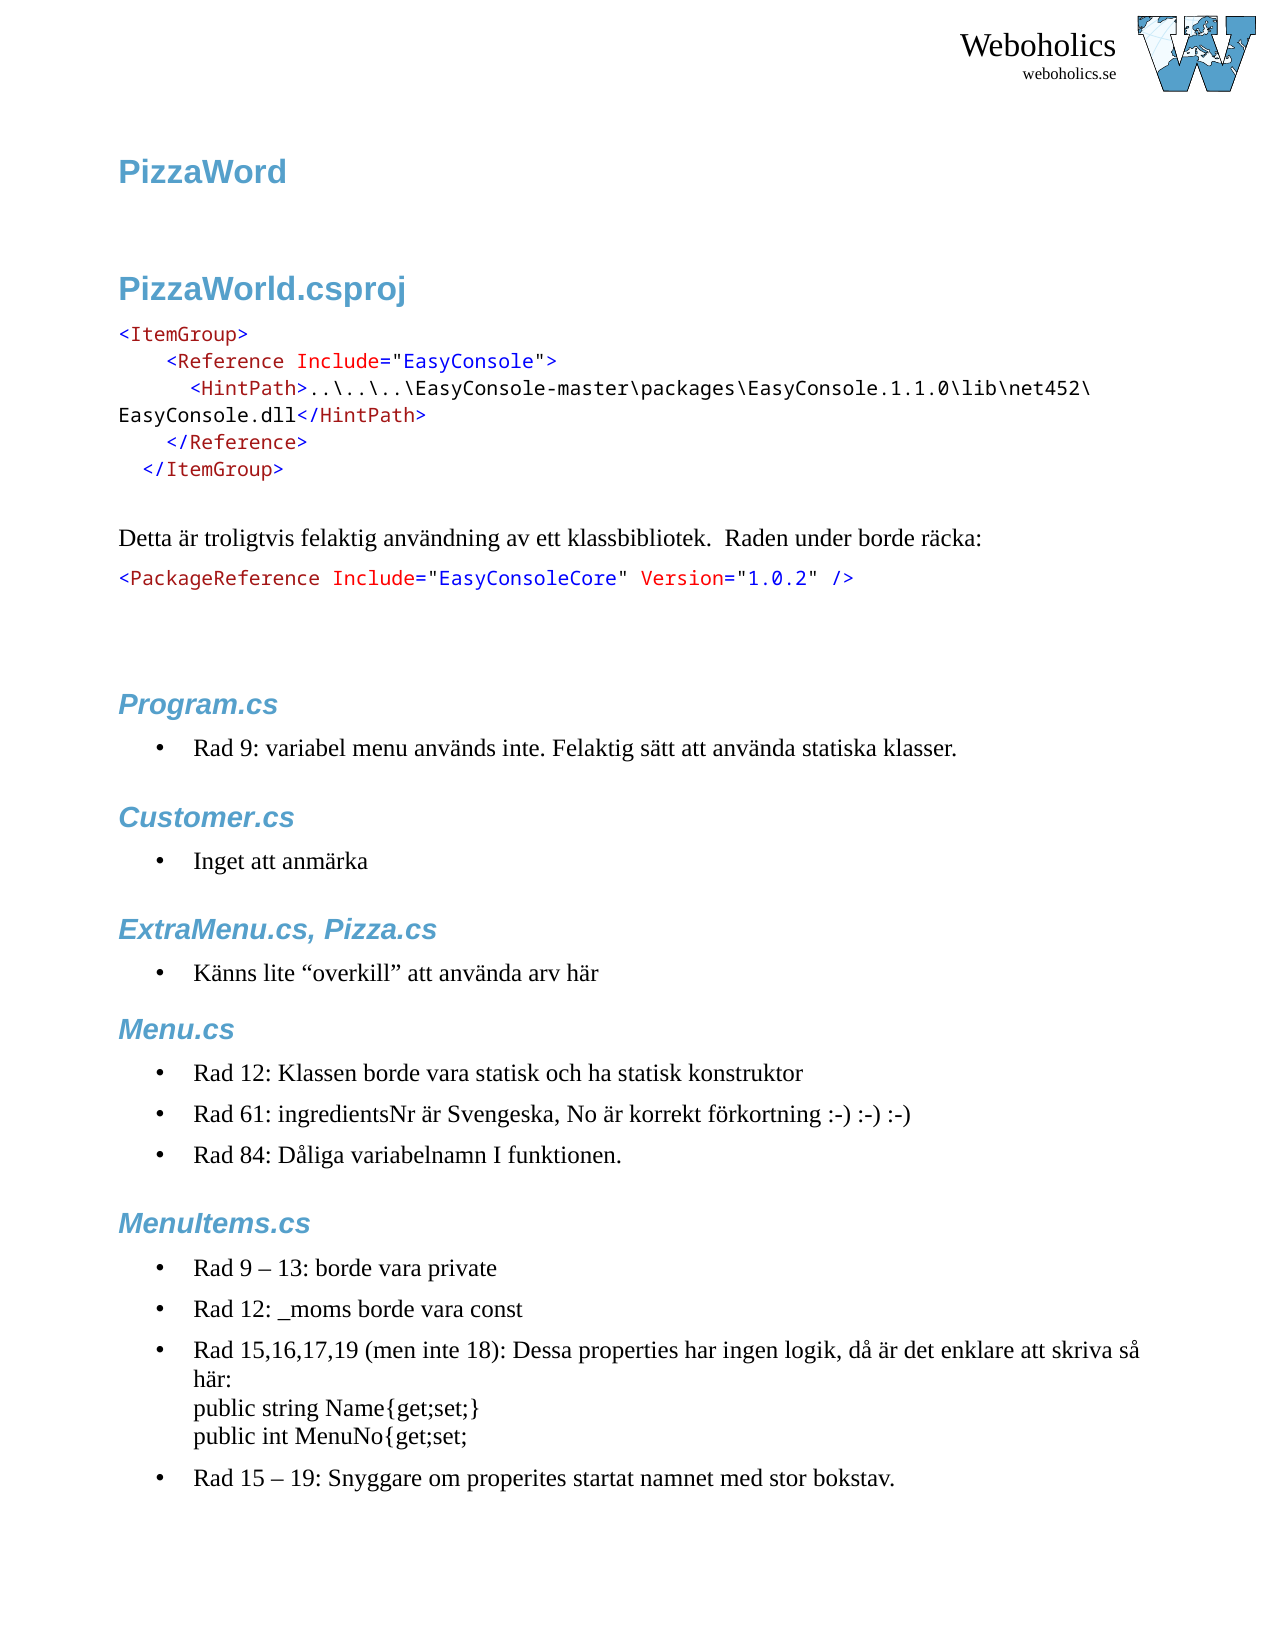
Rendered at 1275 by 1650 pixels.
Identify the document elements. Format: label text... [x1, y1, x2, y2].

text <HintPath>..\..\..\EasyConsole-master\packages\EasyConsole.1.1.0\lib\net452\EasyConsole.dll</HintPath> [118, 374, 1157, 428]
subtitle MenuItems.cs [118, 1207, 1157, 1240]
text <PackageReference Include="EasyConsoleCore" Version="1.0.2" /> [118, 564, 1157, 591]
list Rad 15,16,17,19 (men inte 18): Dessa properties har ingen logik, då är det enklare att skriva så här: public string Name{get;set;} public int MenuNo{get;set; [156, 1335, 1157, 1450]
list Rad 12: Klassen borde vara statisk och ha statisk konstruktor [156, 1058, 1157, 1087]
list Rad 61: ingredientsNr är Svengeska, No är korrekt förkortning :-) :-) :-) [156, 1099, 1157, 1128]
list Känns lite “overkill” att använda arv här [156, 958, 1157, 987]
subtitle Program.cs [118, 687, 1157, 721]
list Inget att anmärka [156, 846, 1157, 874]
subtitle Customer.cs [118, 800, 1157, 833]
text </ItemGroup> [118, 455, 1157, 482]
text </Reference> [118, 428, 1157, 455]
list Rad 12: _moms borde vara const [156, 1294, 1157, 1323]
subtitle PizzaWorld.csproj [118, 269, 1157, 307]
text <ItemGroup> [118, 320, 1157, 347]
list Rad 9: variabel menu används inte. Felaktig sätt att använda statiska klasser. [156, 733, 1157, 762]
text Detta är troligtvis felaktig användning av ett klassbibliotek. Raden under borde räcka: [118, 523, 1157, 552]
list Rad 15 – 19: Snyggare om properites startat namnet med stor bokstav. [156, 1463, 1157, 1491]
text <Reference Include="EasyConsole"> [118, 347, 1157, 374]
list Rad 9 – 13: borde vara private [156, 1253, 1157, 1281]
list Rad 84: Dåliga variabelnamn I funktionen. [156, 1140, 1157, 1169]
subtitle PizzaWord [118, 151, 1157, 190]
subtitle ExtraMenu.cs, Pizza.cs [118, 912, 1157, 946]
subtitle Menu.cs [118, 1012, 1157, 1045]
